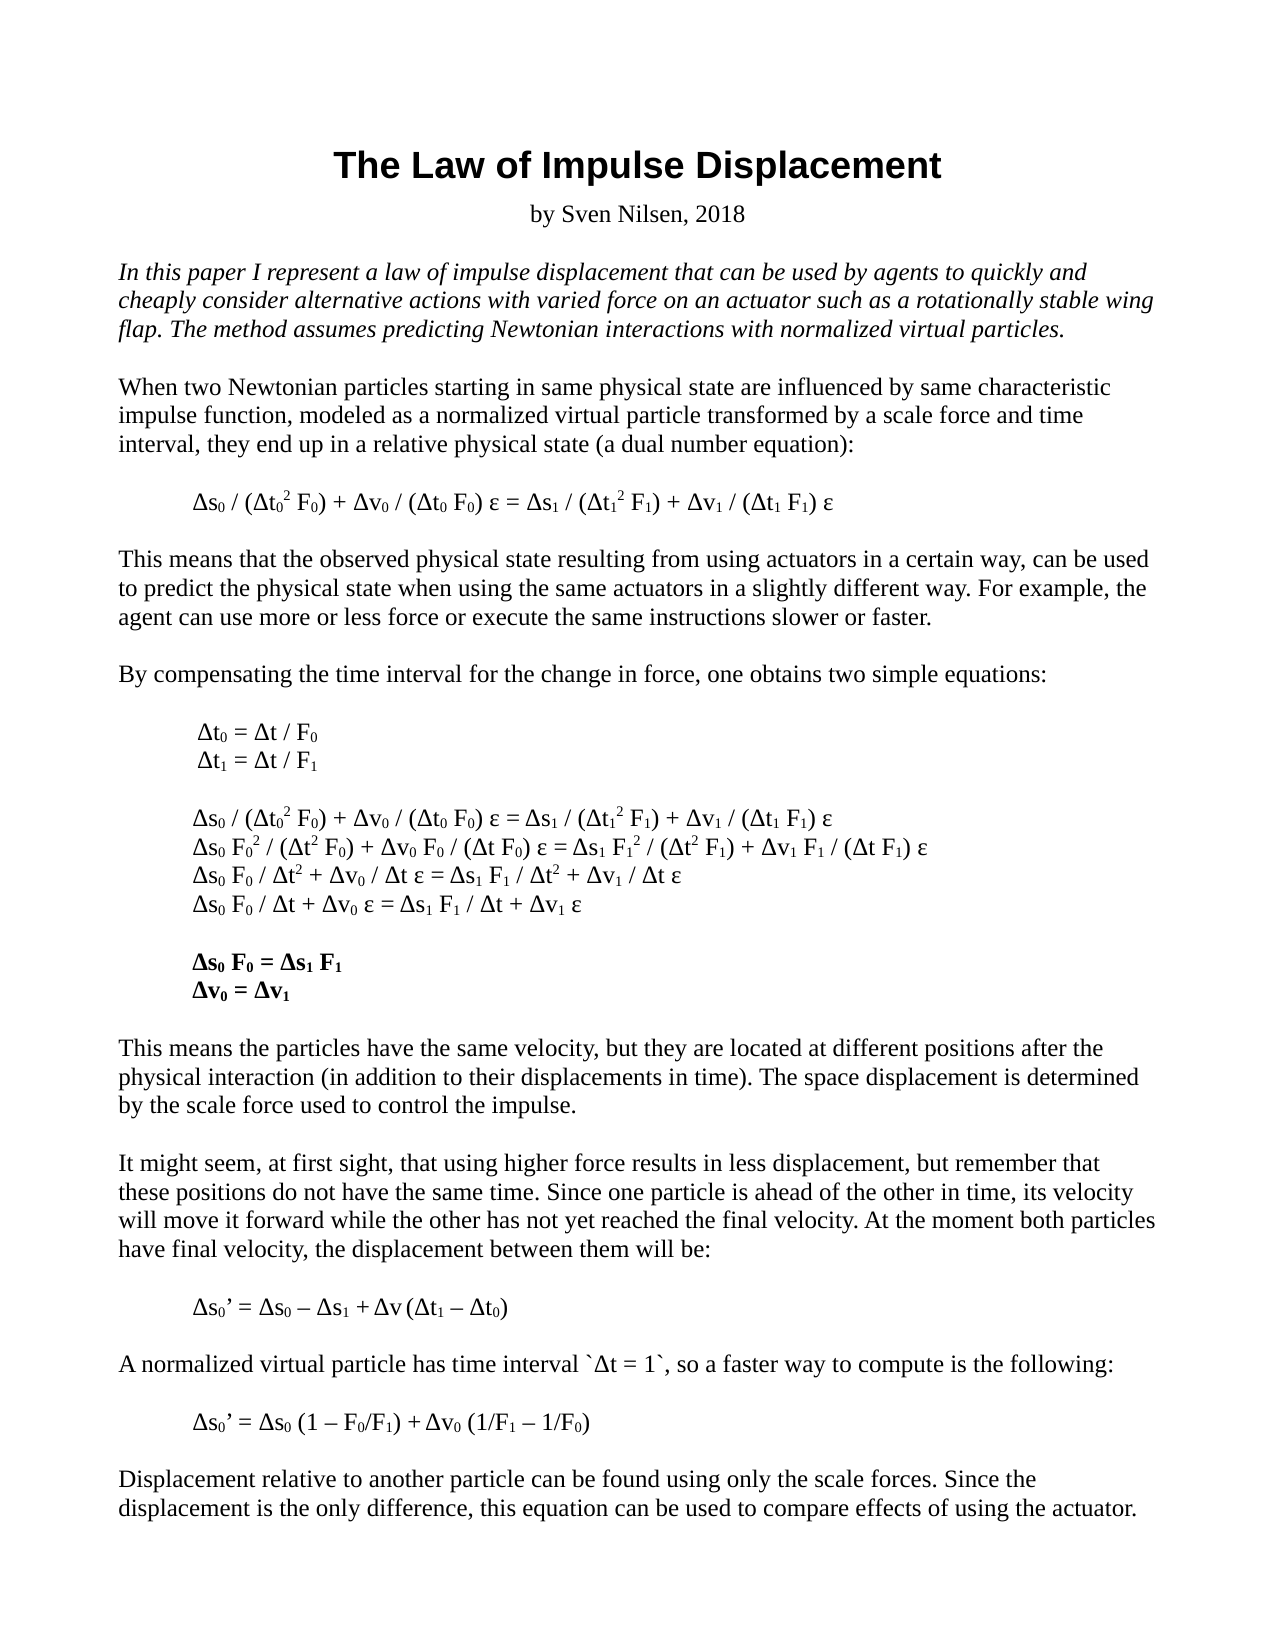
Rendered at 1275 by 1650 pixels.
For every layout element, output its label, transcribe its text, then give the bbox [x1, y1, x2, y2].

text by Sven Nilsen, 2018 [118, 199, 1157, 228]
subtitle The Law of Impulse Displacement [118, 143, 1157, 187]
text Δs0 F0 = Δs1 F1 [118, 947, 1157, 976]
text Δt1 = Δt / F1 [118, 746, 1157, 774]
text Δt0 = Δt / F0 [118, 717, 1157, 746]
text Δs0’ = Δs0 – Δs1 + Δv (Δt1 – Δt0) [118, 1292, 1157, 1321]
text Δs0 / (Δt02 F0) + Δv0 / (Δt0 F0) ε = Δs1 / (Δt12 F1) + Δv1 / (Δt1 F1) ε [118, 487, 1157, 516]
text Displacement relative to another particle can be found using only the scale forces. Since the displacement is the only difference, this equation can be used to compare effects of using the actuator. [118, 1464, 1157, 1522]
text When two Newtonian particles starting in same physical state are influenced by same characteristic impulse function, modeled as a normalized virtual particle transformed by a scale force and time interval, they end up in a relative physical state (a dual number equation): [118, 372, 1157, 458]
text It might seem, at first sight, that using higher force results in less displacement, but remember that these positions do not have the same time. Since one particle is ahead of the other in time, its velocity will move it forward while the other has not yet reached the final velocity. At the moment both particles have final velocity, the displacement between them will be: [118, 1148, 1157, 1263]
text By compensating the time interval for the change in force, one obtains two simple equations: [118, 659, 1157, 688]
text A normalized virtual particle has time interval `Δt = 1`, so a faster way to compute is the following: [118, 1349, 1157, 1378]
text Δv0 = Δv1 [118, 976, 1157, 1004]
text Δs0 F0 / Δt2 + Δv0 / Δt ε = Δs1 F1 / Δt2 + Δv1 / Δt ε [118, 861, 1157, 889]
text Δs0 / (Δt02 F0) + Δv0 / (Δt0 F0) ε = Δs1 / (Δt12 F1) + Δv1 / (Δt1 F1) ε [118, 803, 1157, 832]
text Δs0 F0 / Δt + Δv0 ε = Δs1 F1 / Δt + Δv1 ε [118, 889, 1157, 918]
text This means the particles have the same velocity, but they are located at different positions after the physical interaction (in addition to their displacements in time). The space displacement is determined by the scale force used to control the impulse. [118, 1033, 1157, 1119]
text This means that the observed physical state resulting from using actuators in a certain way, can be used to predict the physical state when using the same actuators in a slightly different way. For example, the agent can use more or less force or execute the same instructions slower or faster. [118, 544, 1157, 631]
text Δs0’ = Δs0 (1 – F0/F1) + Δv0 (1/F1 – 1/F0) [118, 1407, 1157, 1436]
text Δs0 F02 / (Δt2 F0) + Δv0 F0 / (Δt F0) ε = Δs1 F12 / (Δt2 F1) + Δv1 F1 / (Δt F1) ε [118, 832, 1157, 861]
text In this paper I represent a law of impulse displacement that can be used by agents to quickly and cheaply consider alternative actions with varied force on an actuator such as a rotationally stable wing flap. The method assumes predicting Newtonian interactions with normalized virtual particles. [118, 257, 1157, 343]
